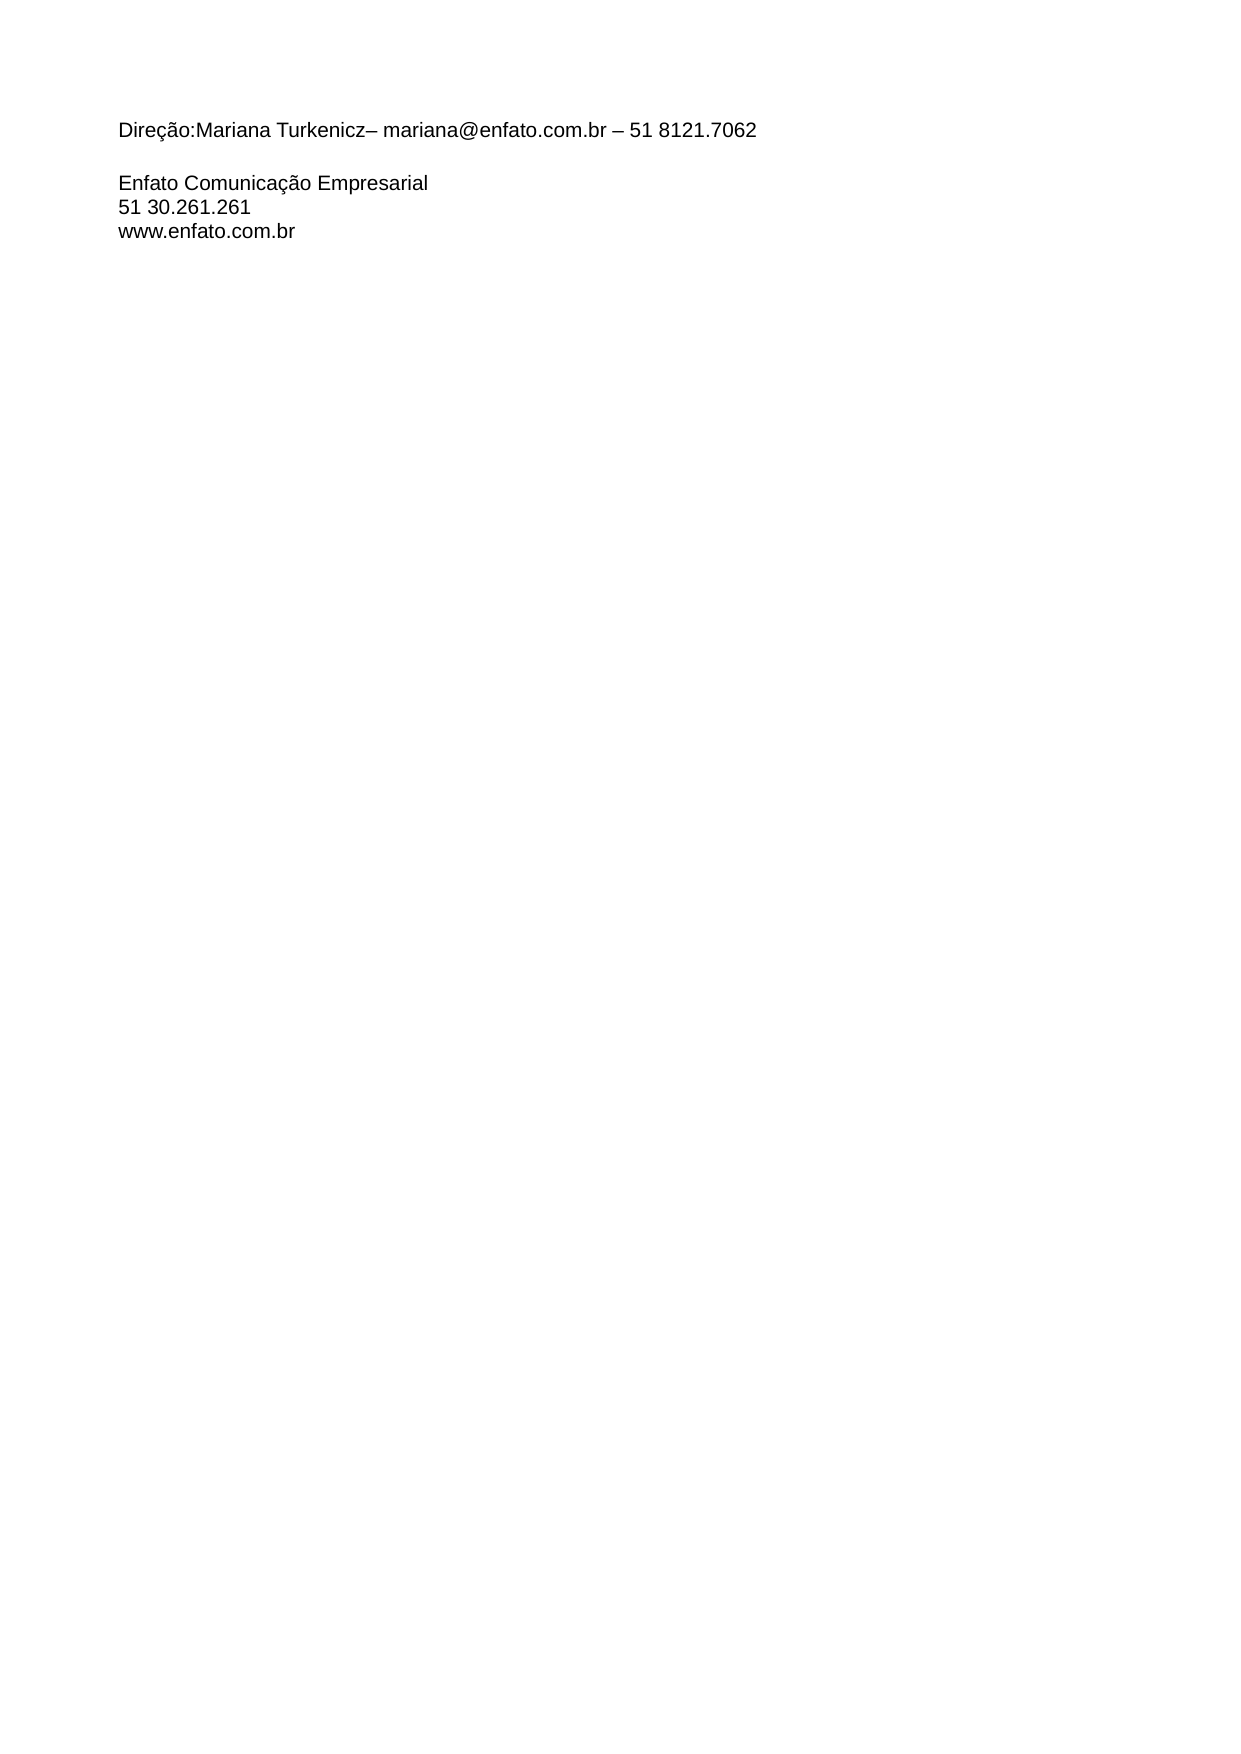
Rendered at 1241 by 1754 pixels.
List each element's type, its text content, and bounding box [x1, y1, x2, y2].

text Direção:Mariana Turkenicz– mariana@enfato.com.br – 51 8121.7062 Enfato Comunicação Empresarial 51 30.261.261 www.enfato.com.br [118, 118, 1122, 243]
